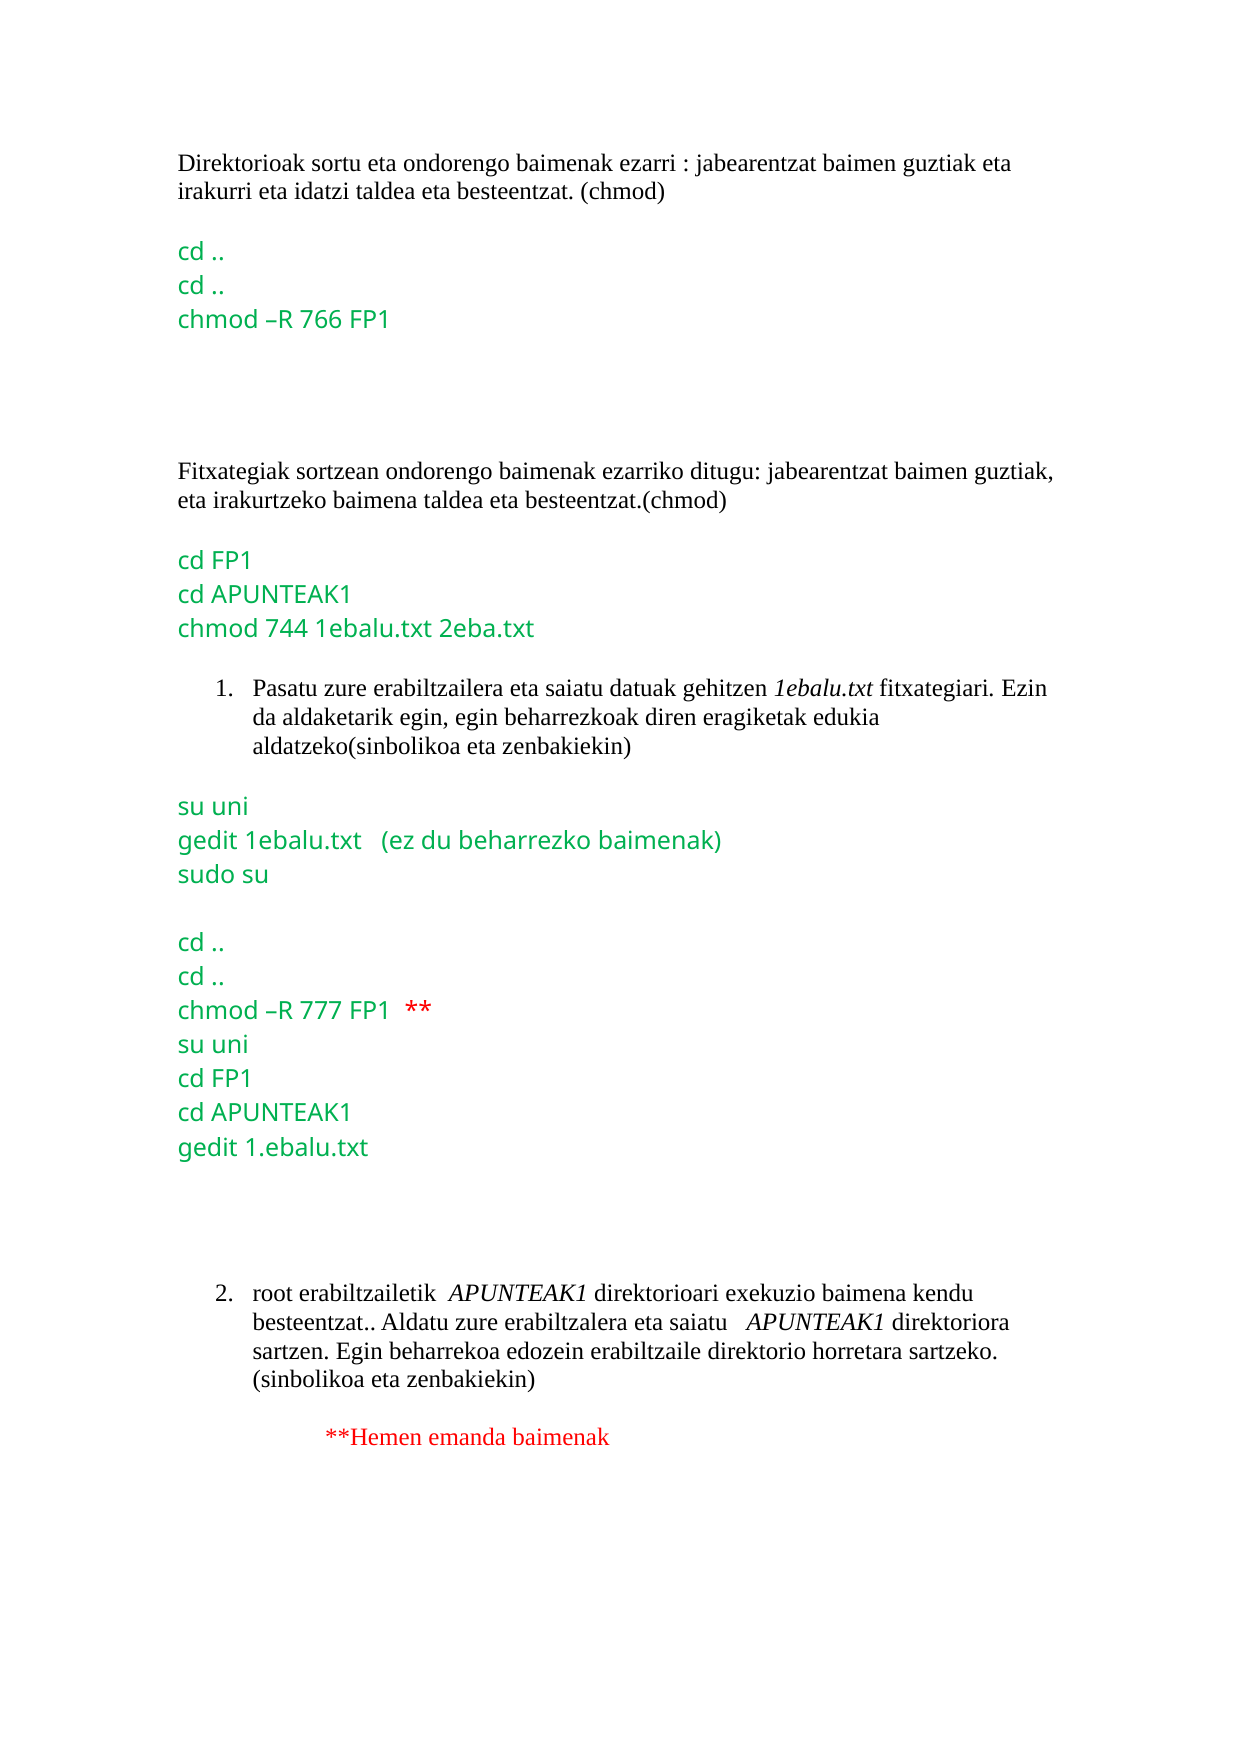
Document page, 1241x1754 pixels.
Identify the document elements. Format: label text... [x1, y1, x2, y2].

text chmod –R 766 FP1 [177, 302, 1063, 336]
text Fitxategiak sortzean ondorengo baimenak ezarriko ditugu: jabearentzat baimen guztiak, eta irakurtzeko baimena taldea eta besteentzat.(chmod) [177, 456, 1063, 514]
text chmod –R 777 FP1 ** [177, 993, 1063, 1027]
list root erabiltzailetik APUNTEAK1 direktorioari exekuzio baimena kendu besteentzat.. Aldatu zure erabiltzalera eta saiatu APUNTEAK1 direktoriora sartzen. Egin beharrekoa edozein erabiltzaile direktorio horretara sartzeko.(sinbolikoa eta zenbakiekin) [215, 1278, 1063, 1393]
list Pasatu zure erabiltzailera eta saiatu datuak gehitzen 1ebalu.txt fitxategiari. Ezin da aldaketarik egin, egin beharrezkoak diren eragiketak edukia aldatzeko(sinbolikoa eta zenbakiekin) [215, 673, 1063, 760]
text cd .. [177, 959, 1063, 993]
text cd APUNTEAK1 [177, 577, 1063, 611]
text Direktorioak sortu eta ondorengo baimenak ezarri : jabearentzat baimen guztiak eta irakurri eta idatzi taldea eta besteentzat. (chmod) [177, 148, 1063, 205]
text cd FP1 [177, 1061, 1063, 1095]
text sudo su [177, 857, 1063, 891]
text cd APUNTEAK1 [177, 1095, 1063, 1129]
text gedit 1ebalu.txt (ez du beharrezko baimenak) [177, 823, 1063, 857]
text cd .. [177, 268, 1063, 302]
text chmod 744 1ebalu.txt 2eba.txt [177, 611, 1063, 645]
text gedit 1.ebalu.txt [177, 1129, 1063, 1163]
text **Hemen emanda baimenak [325, 1422, 1063, 1451]
text su uni [177, 788, 1063, 823]
text cd .. [177, 234, 1063, 268]
text cd FP1 [177, 543, 1063, 577]
text cd .. [177, 925, 1063, 959]
text su uni [177, 1027, 1063, 1061]
